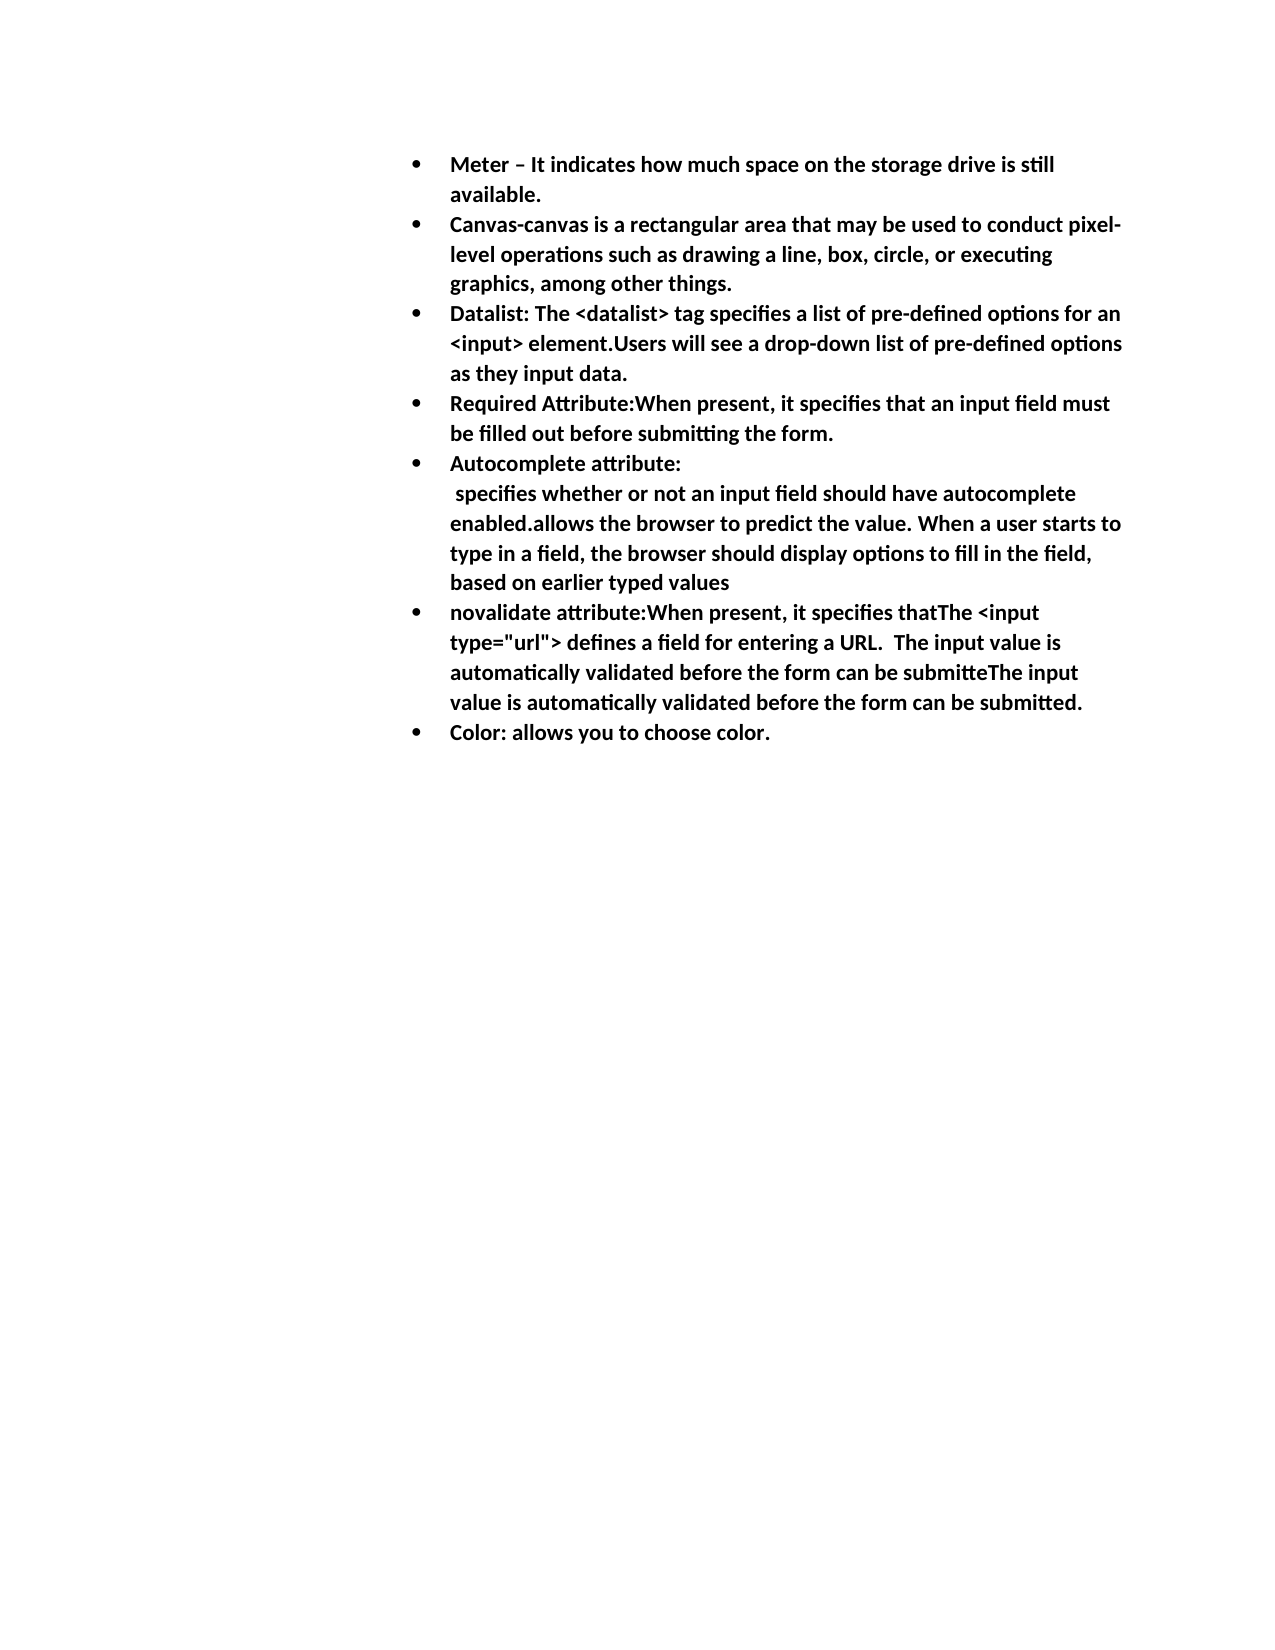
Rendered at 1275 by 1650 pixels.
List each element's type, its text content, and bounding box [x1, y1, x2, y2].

list Canvas-canvas is a rectangular area that may be used to conduct pixel-level operations such as drawing a line, box, circle, or executing graphics, among other things. [412, 210, 1125, 298]
list Autocomplete attribute: [412, 449, 1125, 477]
list Datalist: The <datalist> tag specifies a list of pre-defined options for an <input> element.Users will see a drop-down list of pre-defined options as they input data. [412, 299, 1125, 387]
list specifies whether or not an input field should have autocomplete enabled.allows the browser to predict the value. When a user starts to type in a field, the browser should display options to fill in the field, based on earlier typed values [450, 479, 1125, 597]
list novalidate attribute:When present, it specifies thatThe <input type="url"> defines a field for entering a URL. The input value is automatically validated before the form can be submitteThe input value is automatically validated before the form can be submitted. [412, 598, 1125, 716]
list Color: allows you to choose color. [412, 718, 1125, 746]
list Required Attribute:When present, it specifies that an input field must be filled out before submitting the form. [412, 389, 1125, 447]
list Meter – It indicates how much space on the storage drive is still available. [412, 150, 1125, 208]
